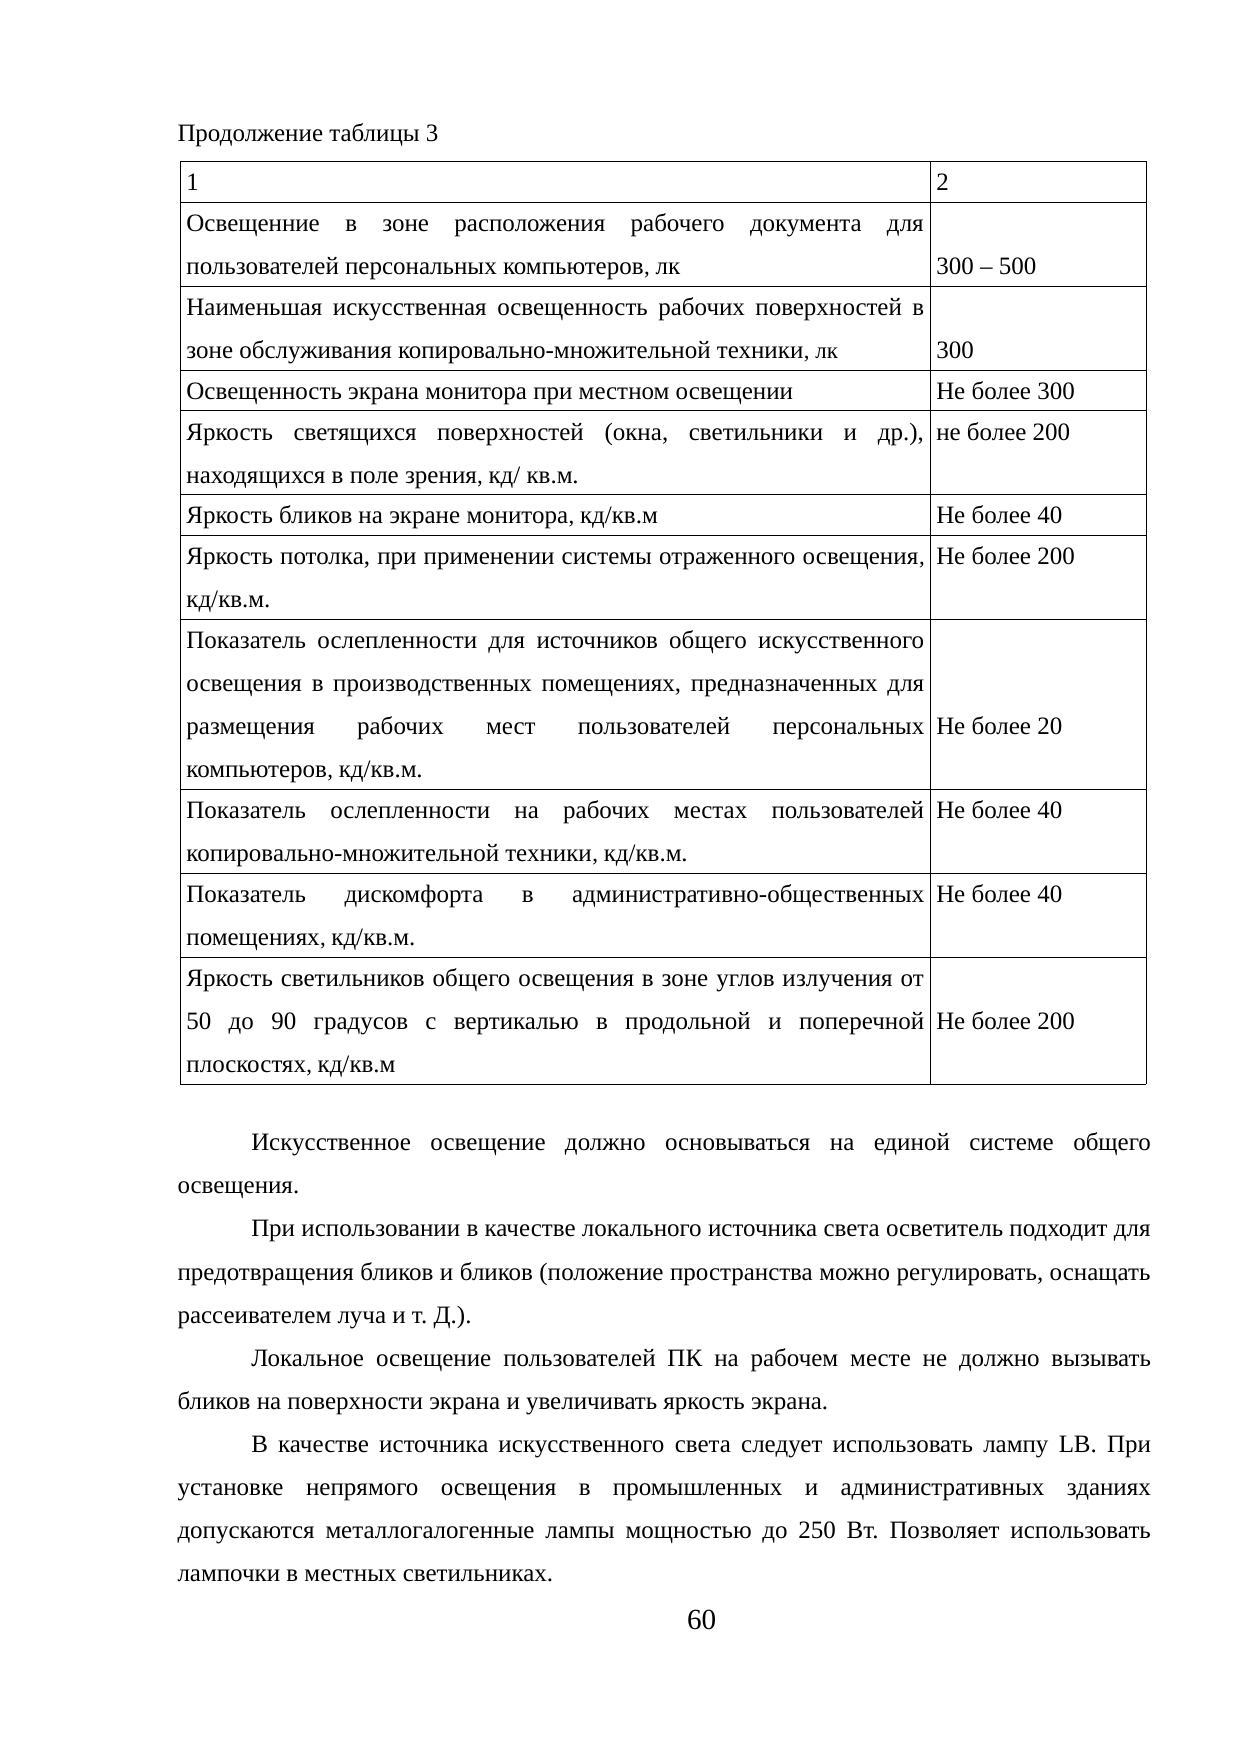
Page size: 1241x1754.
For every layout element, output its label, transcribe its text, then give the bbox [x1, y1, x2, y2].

table_cell 300 [931, 287, 1146, 370]
table_cell Яркость светящихся поверхностей (окна, светильники и др.), находящихся в поле зрения, кд/ кв.м. [181, 411, 930, 494]
text Локальное освещение пользователей ПК на рабочем месте не должно вызывать бликов на поверхности экрана и увеличивать яркость экрана. [177, 1343, 1152, 1415]
text При использовании в качестве локального источника света осветитель подходит для предотвращения бликов и бликов (положение пространства можно регулировать, оснащать рассеивателем луча и т. Д.). [177, 1213, 1152, 1328]
table_cell Не более 40 [931, 874, 1146, 957]
table_cell Не более 200 [931, 958, 1146, 1084]
table_cell Не более 40 [931, 790, 1146, 873]
table_cell Показатель ослепленности на рабочих местах пользователей копировально-множительной техники, кд/кв.м. [181, 790, 930, 873]
table_cell Яркость светильников общего освещения в зоне углов излучения от 50 до 90 градусов с вертикалью в продольной и поперечной плоскостях, кд/кв.м [181, 958, 930, 1084]
table_cell Не более 300 [931, 371, 1146, 410]
table_cell Не более 40 [931, 495, 1146, 535]
table_cell Показатель ослепленности для источников общего искусственного освещения в производственных помещениях, предназначенных для размещения рабочих мест пользователей персональных компьютеров, кд/кв.м. [181, 620, 930, 789]
table_cell не более 200 [931, 411, 1146, 494]
table_cell Наименьшая искусственная освещенность рабочих поверхностей в зоне обслуживания копировально-множительной техники, лк [181, 287, 930, 370]
text Продолжение таблицы 3 [177, 118, 1152, 147]
table_header 1 [181, 162, 930, 202]
table_cell Яркость бликов на экране монитора, кд/кв.м [181, 495, 930, 535]
table_cell Показатель дискомфорта в административно-общественных помещениях, кд/кв.м. [181, 874, 930, 957]
text В качестве источника искусственного света следует использовать лампу LB. При установке непрямого освещения в промышленных и административных зданиях допускаются металлогалогенные лампы мощностью до 250 Вт. Позволяет использовать лампочки в местных светильниках. [177, 1429, 1152, 1587]
text Искусственное освещение должно основываться на единой системе общего освещения. [177, 1127, 1152, 1199]
table_cell 300 – 500 [931, 203, 1146, 286]
table_cell Освещенность экрана монитора при местном освещении [181, 371, 930, 410]
table_cell Яркость потолка, при применении системы отраженного освещения, кд/кв.м. [181, 536, 930, 619]
table_cell Не более 20 [931, 620, 1146, 789]
table_header 2 [931, 162, 1146, 202]
table_cell Не более 200 [931, 536, 1146, 619]
table_cell Освещенние в зоне расположения рабочего документа для пользователей персональных компьютеров, лк [181, 203, 930, 286]
